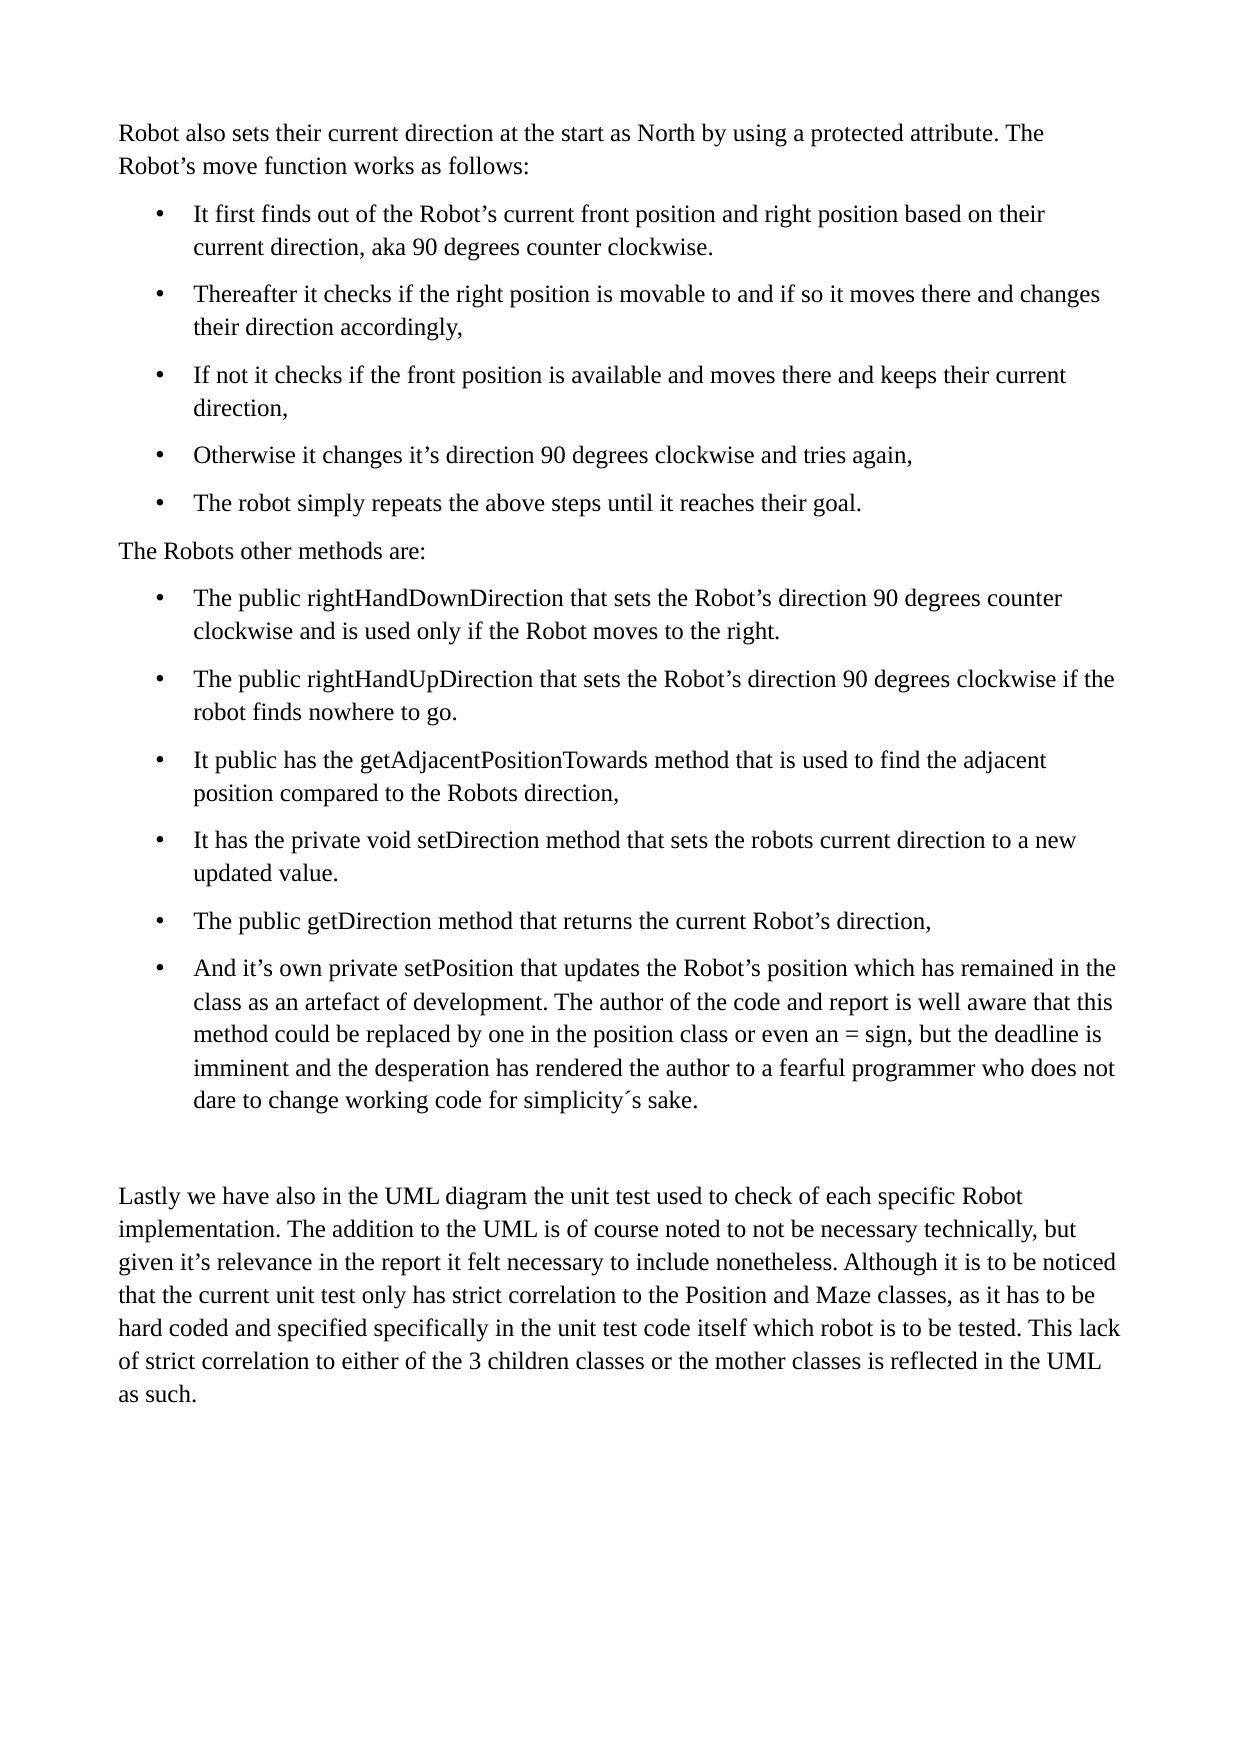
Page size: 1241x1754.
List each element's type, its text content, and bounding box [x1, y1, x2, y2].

list The robot simply repeats the above steps until it reaches their goal. [156, 488, 1122, 517]
text Robot also sets their current direction at the start as North by using a protected attribute. The Robot’s move function works as follows: [118, 118, 1122, 180]
list Otherwise it changes it’s direction 90 degrees clockwise and tries again, [156, 441, 1122, 469]
list Thereafter it checks if the right position is movable to and if so it moves there and changes their direction accordingly, [156, 279, 1122, 341]
list The public getDirection method that returns the current Robot’s direction, [156, 906, 1122, 935]
list It public has the getAdjacentPositionTowards method that is used to find the adjacent position compared to the Robots direction, [156, 745, 1122, 806]
list If not it checks if the front position is available and moves there and keeps their current direction, [156, 360, 1122, 422]
list It first finds out of the Robot’s current front position and right position based on their current direction, aka 90 degrees counter clockwise. [156, 199, 1122, 261]
list The public rightHandUpDirection that sets the Robot’s direction 90 degrees clockwise if the robot finds nowhere to go. [156, 664, 1122, 726]
text Lastly we have also in the UML diagram the unit test used to check of each specific Robot implementation. The addition to the UML is of course noted to not be necessary technically, but given it’s relevance in the report it felt necessary to include nonetheless. Although it is to be noticed that the current unit test only has strict correlation to the Position and Maze classes, as it has to be hard coded and specified specifically in the unit test code itself which robot is to be tested. This lack of strict correlation to either of the 3 children classes or the mother classes is reflected in the UML as such. [118, 1181, 1122, 1408]
list And it’s own private setPosition that updates the Robot’s position which has remained in the class as an artefact of development. The author of the code and report is well aware that this method could be replaced by one in the position class or even an = sign, but the deadline is imminent and the desperation has rendered the author to a fearful programmer who does not dare to change working code for simplicity´s sake. [156, 953, 1122, 1114]
list The public rightHandDownDirection that sets the Robot’s direction 90 degrees counter clockwise and is used only if the Robot moves to the right. [156, 583, 1122, 645]
text The Robots other methods are: [118, 536, 1122, 564]
list It has the private void setDirection method that sets the robots current direction to a new updated value. [156, 825, 1122, 887]
